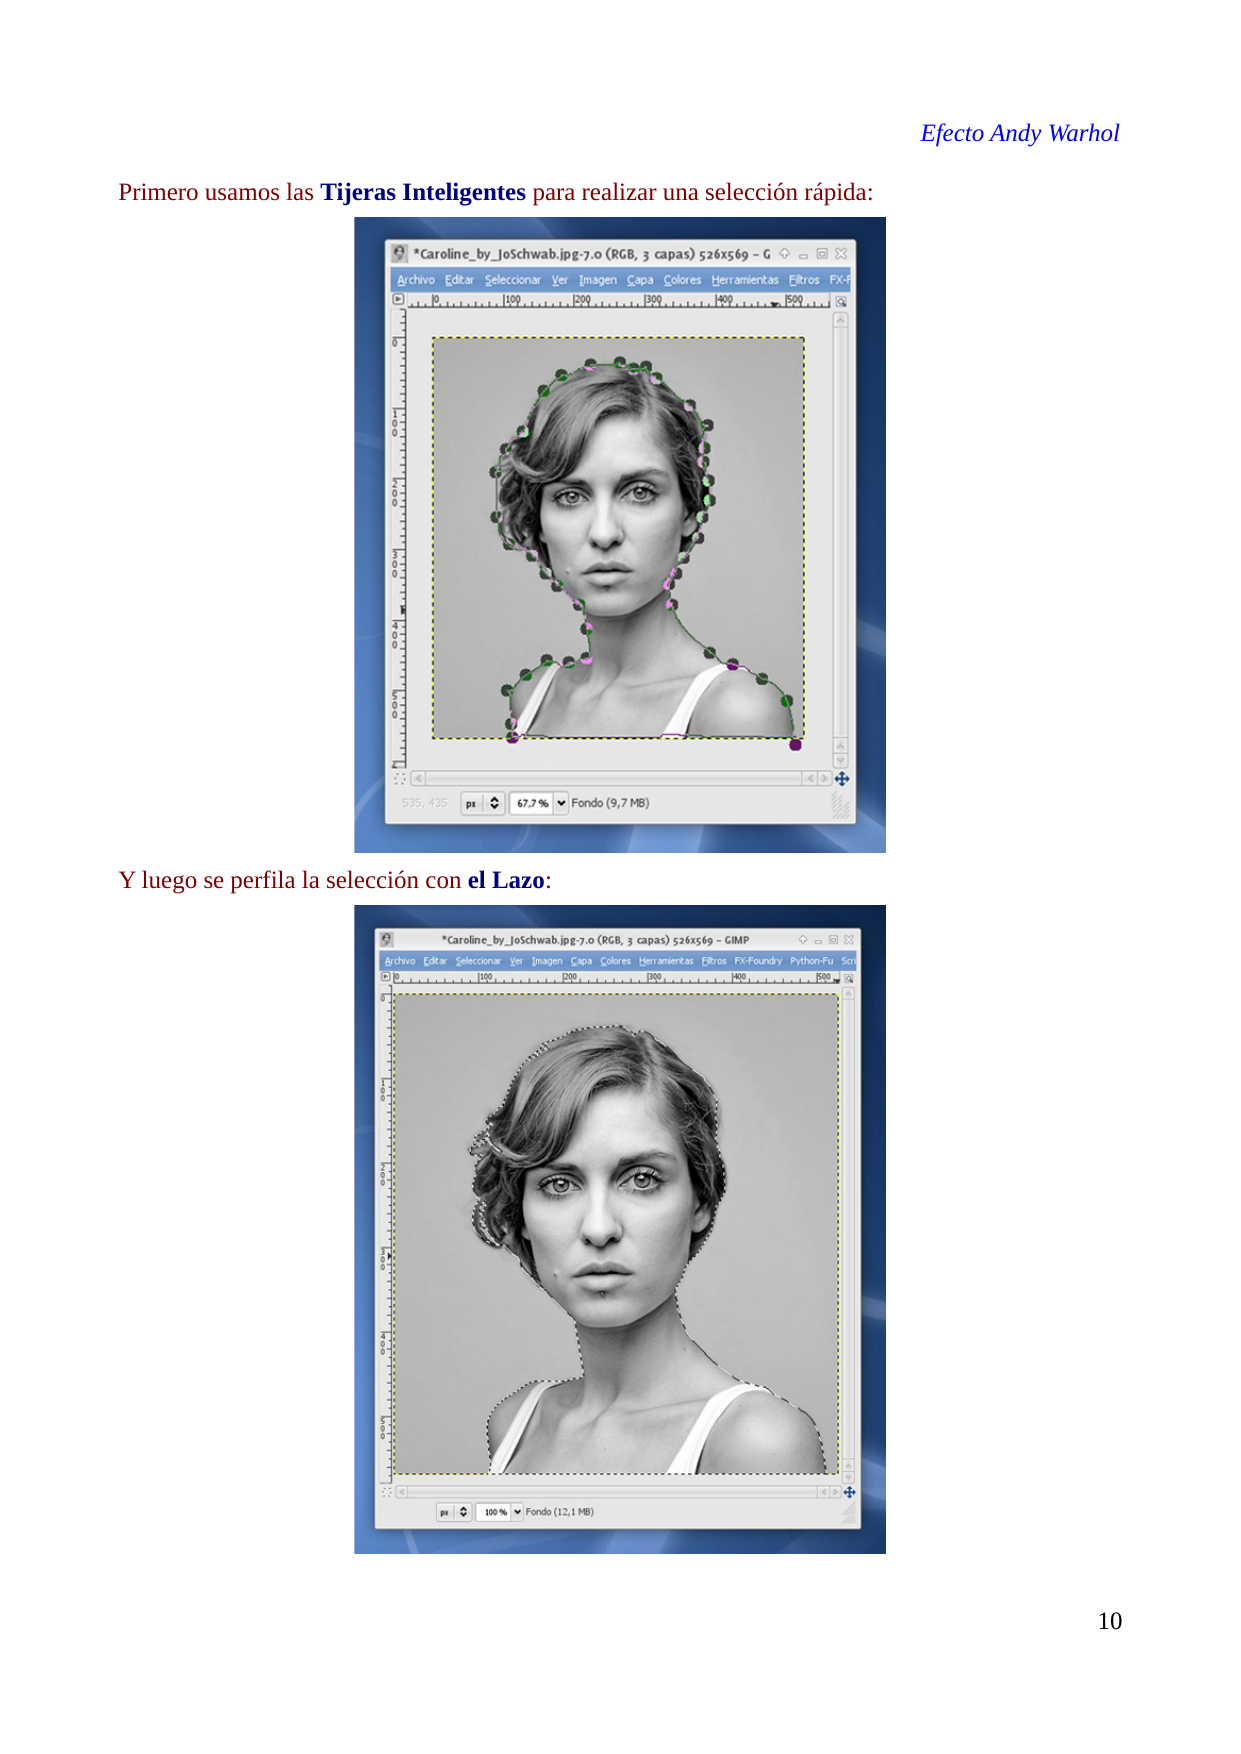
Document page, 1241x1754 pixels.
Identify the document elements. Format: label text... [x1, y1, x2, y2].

text Primero usamos las Tijeras Inteligentes para realizar una selección rápida: [118, 177, 1122, 206]
text Y luego se perfila la selección con el Lazo: [118, 865, 1122, 893]
picture [354, 905, 886, 1554]
picture [354, 217, 886, 853]
